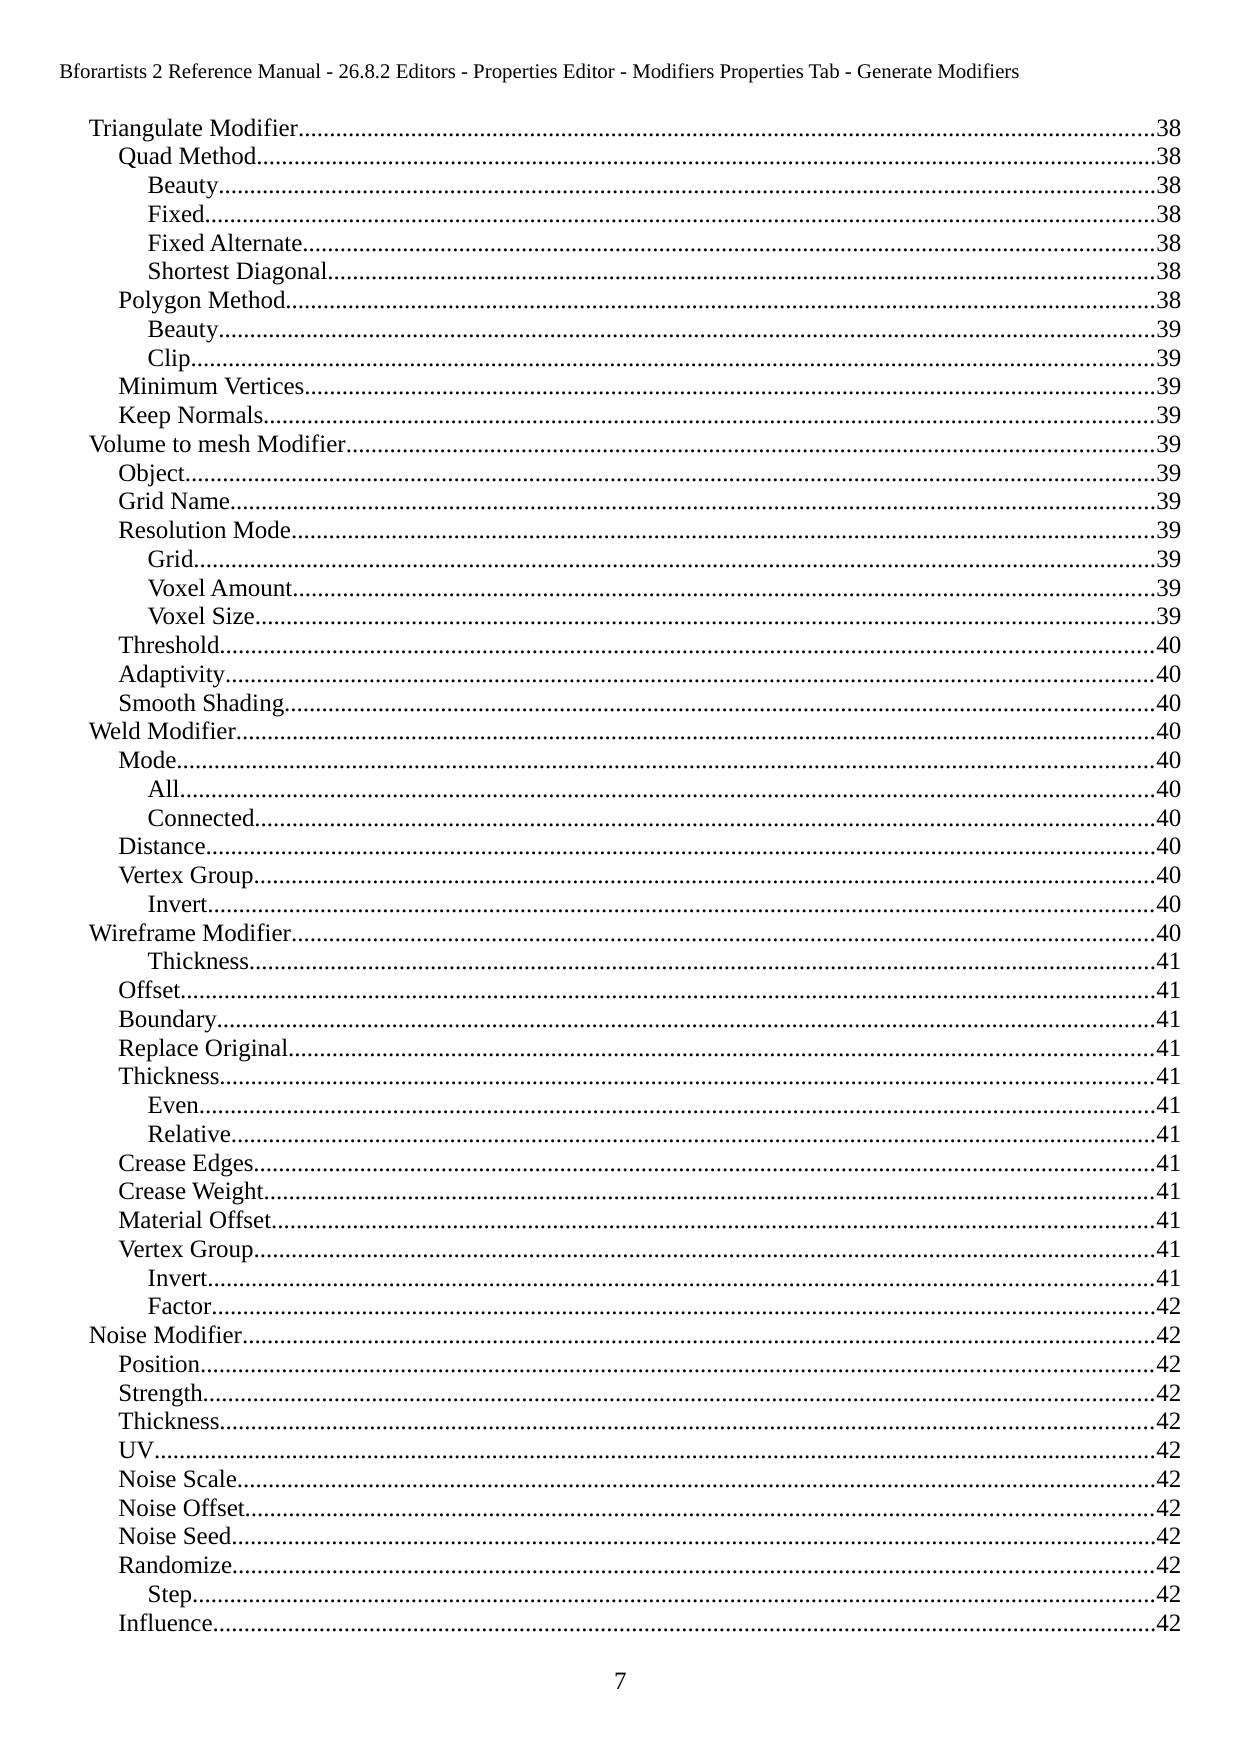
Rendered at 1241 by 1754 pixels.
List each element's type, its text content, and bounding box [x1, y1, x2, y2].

text Weld Modifier 40 [88, 716, 1181, 745]
text Noise Seed 42 [118, 1521, 1181, 1550]
text Grid Name 39 [118, 486, 1181, 515]
text Crease Edges 41 [118, 1148, 1181, 1176]
text Replace Original 41 [118, 1033, 1181, 1061]
text Thickness 41 [118, 1061, 1181, 1090]
text Even 41 [147, 1090, 1181, 1119]
text Thickness 41 [147, 946, 1181, 975]
text Invert 40 [147, 889, 1181, 918]
text Grid 39 [147, 544, 1181, 573]
text Minimum Vertices 39 [118, 371, 1181, 400]
text Voxel Amount 39 [147, 573, 1181, 601]
text Noise Scale 42 [118, 1464, 1181, 1493]
text Keep Normals 39 [118, 400, 1181, 429]
text Invert 41 [147, 1263, 1181, 1291]
text Adaptivity 40 [118, 659, 1181, 688]
text Volume to mesh Modifier 39 [88, 429, 1181, 458]
text Beauty 39 [147, 314, 1181, 343]
text Factor 42 [147, 1291, 1181, 1320]
text Quad Method 38 [118, 141, 1181, 170]
text Position 42 [118, 1349, 1181, 1378]
text Connected 40 [147, 803, 1181, 831]
text Shortest Diagonal 38 [147, 256, 1181, 285]
text Object 39 [118, 458, 1181, 486]
text Beauty 38 [147, 170, 1181, 199]
text Noise Modifier 42 [88, 1320, 1181, 1349]
text Strength 42 [118, 1378, 1181, 1406]
text Smooth Shading 40 [118, 688, 1181, 716]
text Material Offset 41 [118, 1205, 1181, 1234]
text Thickness 42 [118, 1406, 1181, 1435]
text Voxel Size 39 [147, 601, 1181, 630]
text Wireframe Modifier 40 [88, 918, 1181, 946]
text Vertex Group 41 [118, 1234, 1181, 1263]
text Threshold 40 [118, 630, 1181, 659]
text Triangulate Modifier 38 [88, 113, 1181, 141]
text Vertex Group 40 [118, 860, 1181, 889]
text Distance 40 [118, 831, 1181, 860]
text Step 42 [147, 1579, 1181, 1608]
text Fixed 38 [147, 199, 1181, 228]
text Offset 41 [118, 975, 1181, 1004]
text Polygon Method 38 [118, 285, 1181, 314]
text Fixed Alternate 38 [147, 228, 1181, 256]
text Clip 39 [147, 343, 1181, 371]
text All 40 [147, 774, 1181, 803]
text Influence 42 [118, 1608, 1181, 1636]
text Crease Weight 41 [118, 1176, 1181, 1205]
text Boundary 41 [118, 1004, 1181, 1033]
text UV 42 [118, 1435, 1181, 1464]
text Resolution Mode 39 [118, 515, 1181, 544]
text Mode 40 [118, 745, 1181, 774]
text Noise Offset 42 [118, 1493, 1181, 1521]
text Randomize 42 [118, 1550, 1181, 1579]
text Relative 41 [147, 1119, 1181, 1148]
